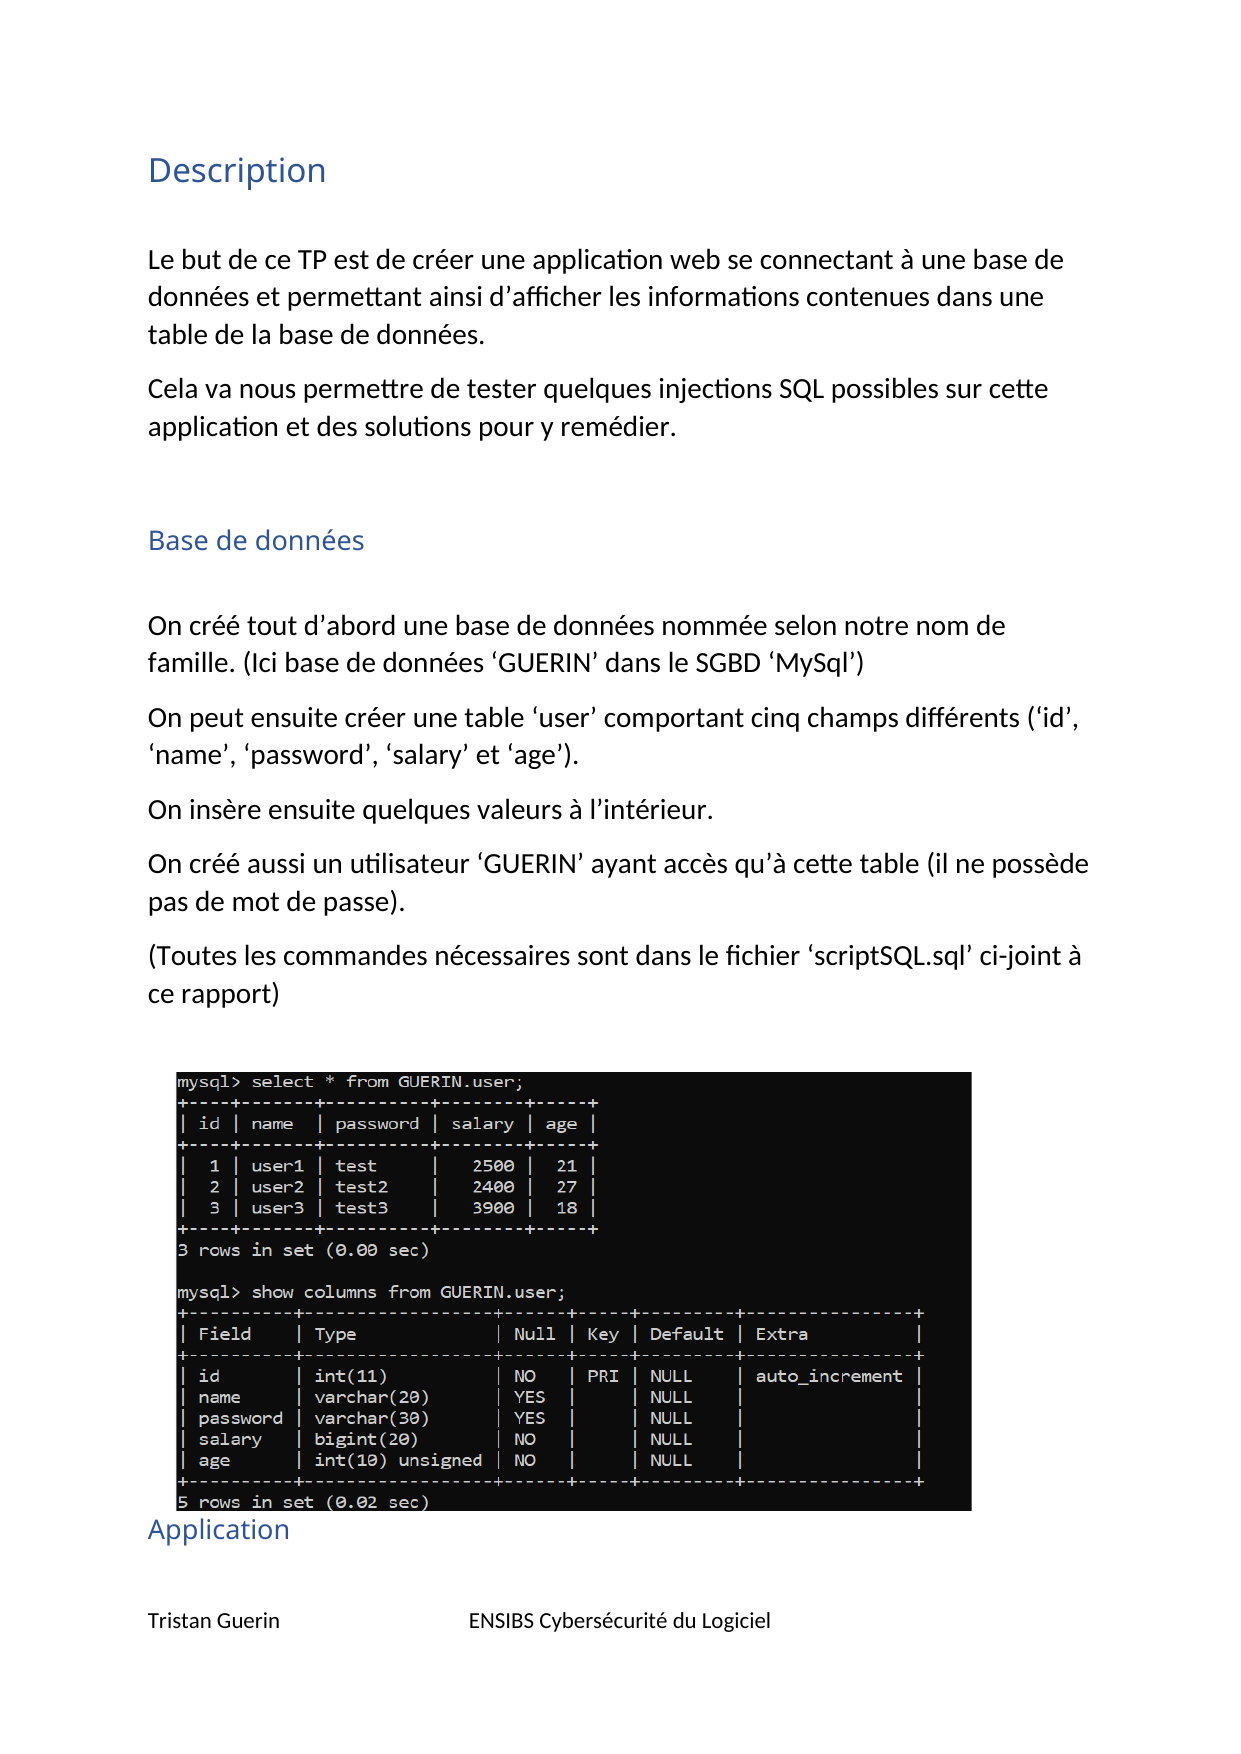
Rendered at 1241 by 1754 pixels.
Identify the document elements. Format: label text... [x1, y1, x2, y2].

subtitle Description [148, 146, 1093, 192]
text On insère ensuite quelques valeurs à l’intérieur. [148, 791, 1093, 826]
text On créé tout d’abord une base de données nommée selon notre nom de famille. (Ici base de données ‘GUERIN’ dans le SGBD ‘MySql’) [148, 607, 1093, 680]
subtitle Base de données [148, 521, 1093, 558]
text On créé aussi un utilisateur ‘GUERIN’ ayant accès qu’à cette table (il ne possède pas de mot de passe). [148, 845, 1093, 918]
text Le but de ce TP est de créer une application web se connectant à une base de données et permettant ainsi d’afficher les informations contenues dans une table de la base de données. [148, 241, 1093, 352]
subtitle Application [148, 1173, 1093, 1547]
text On peut ensuite créer une table ‘user’ comportant cinq champs différents (‘id’, ‘name’, ‘password’, ‘salary’ et ‘age’). [148, 699, 1093, 772]
text Cela va nous permettre de tester quelques injections SQL possibles sur cette application et des solutions pour y remédier. [148, 371, 1093, 444]
text (Toutes les commandes nécessaires sont dans le fichier ‘scriptSQL.sql’ ci-joint à ce rapport) [148, 937, 1093, 1011]
